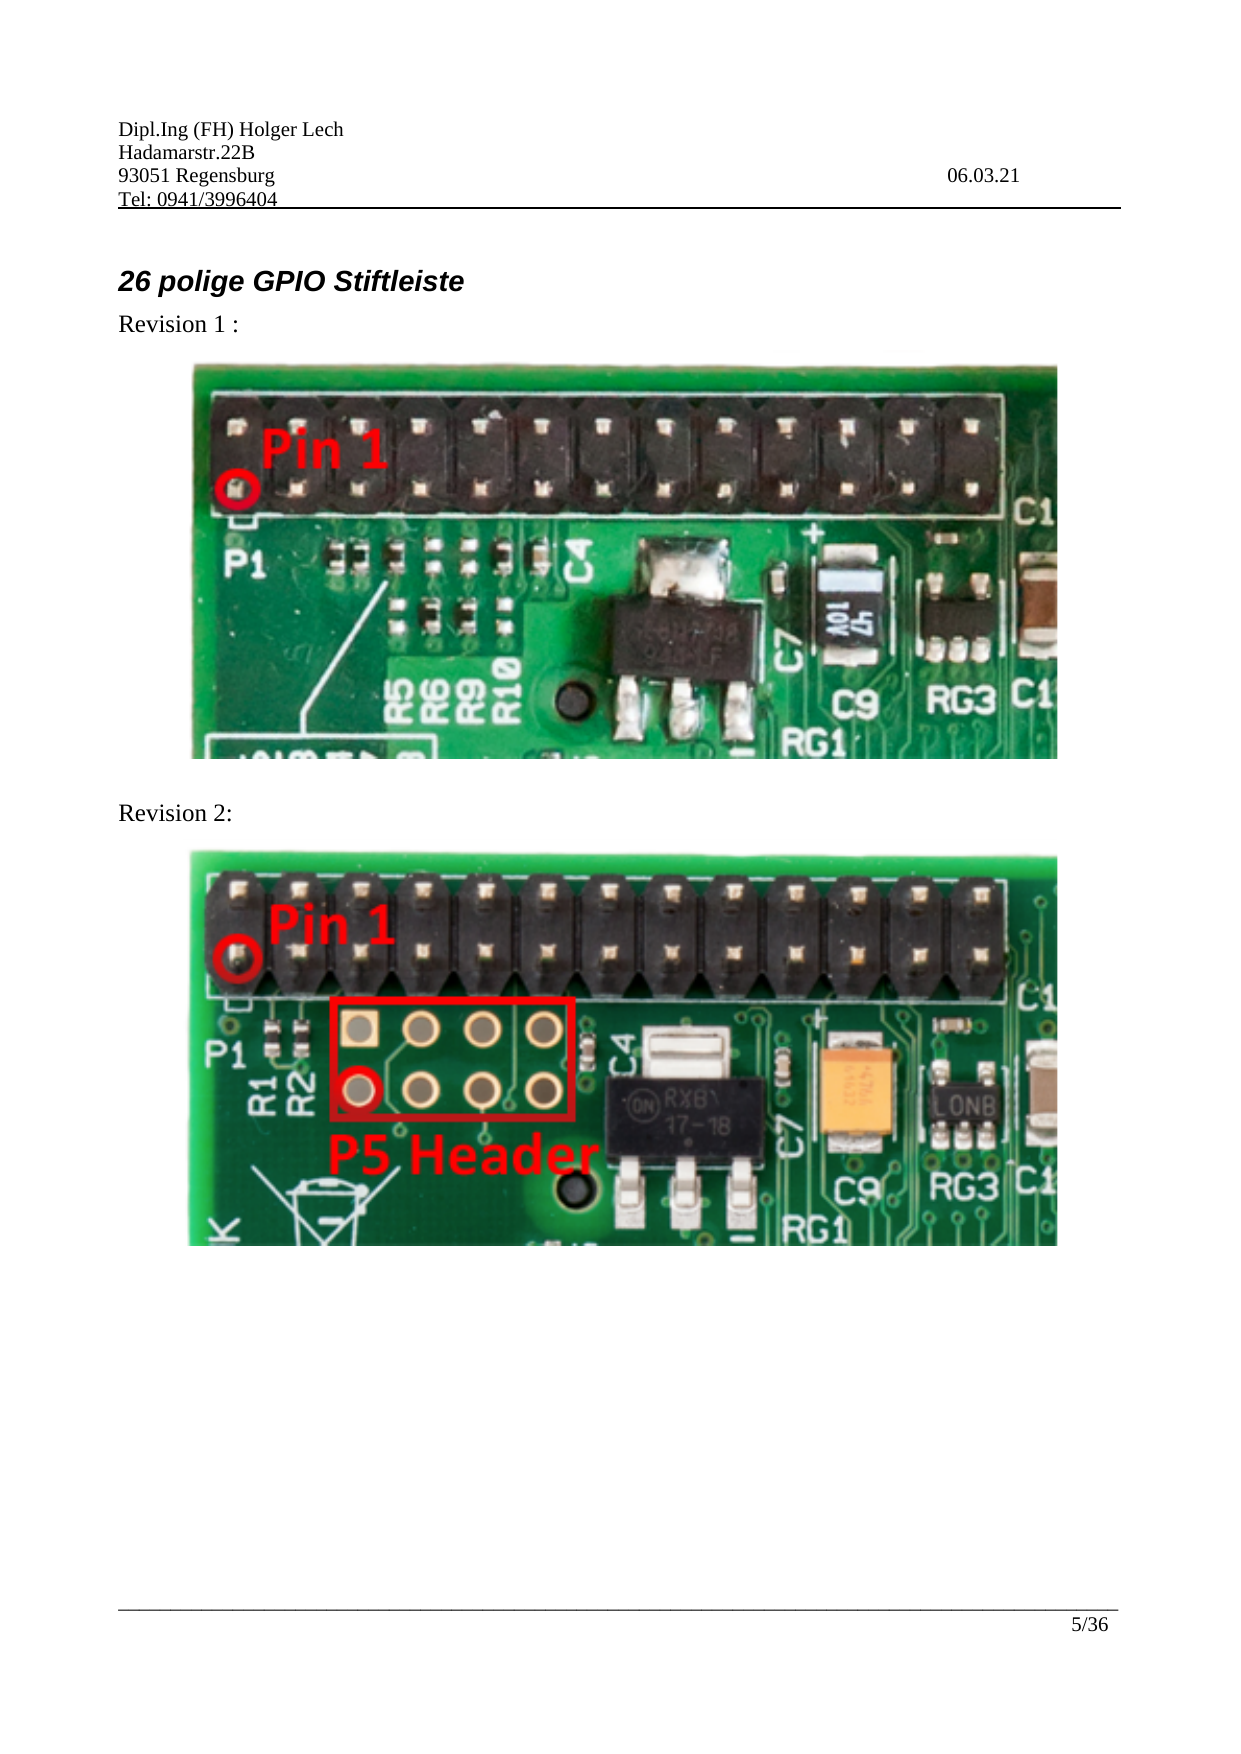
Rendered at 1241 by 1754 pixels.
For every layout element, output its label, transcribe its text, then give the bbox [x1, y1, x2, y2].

picture [182, 350, 1058, 759]
subtitle 26 polige GPIO Stiftleiste [118, 265, 1122, 298]
picture [182, 839, 1058, 1246]
text Revision 2: [118, 799, 1122, 827]
text Revision 1 : [118, 310, 1122, 338]
